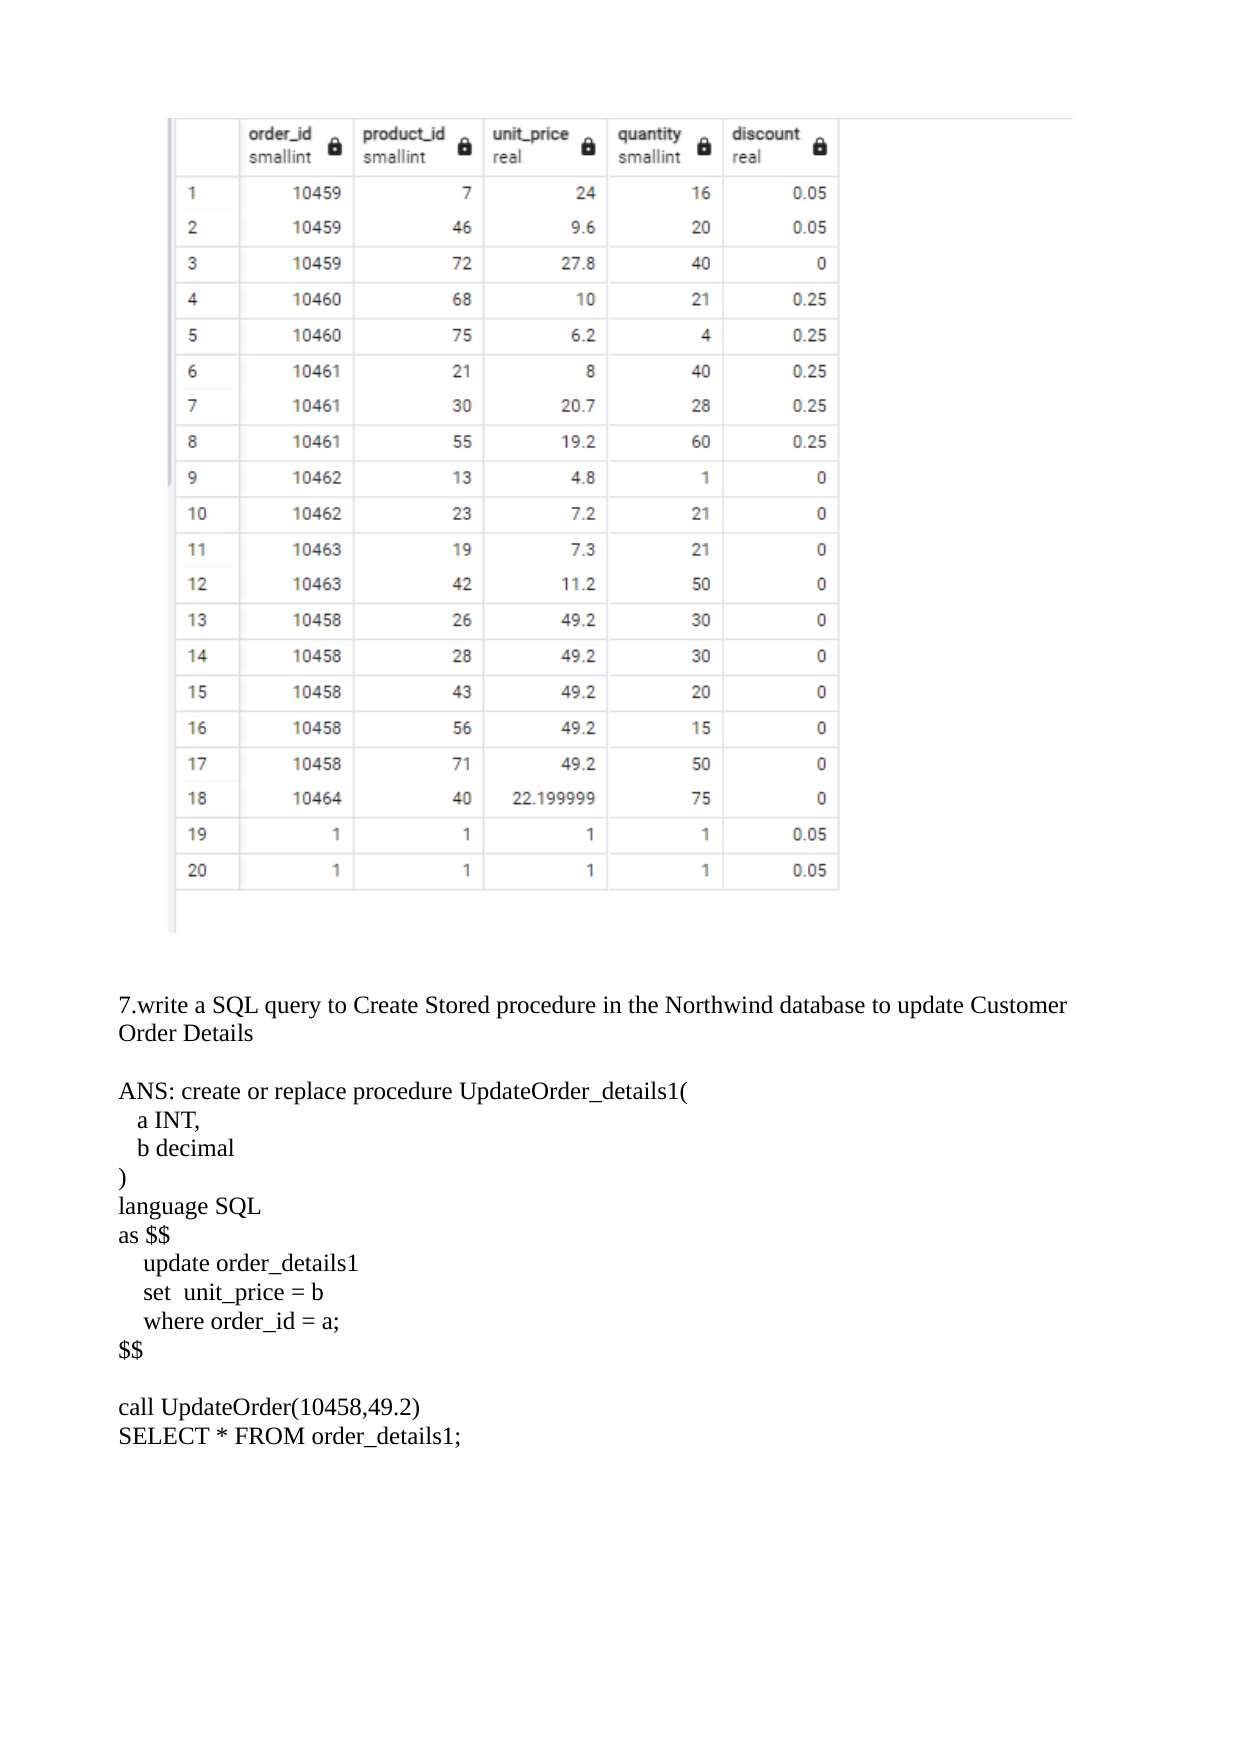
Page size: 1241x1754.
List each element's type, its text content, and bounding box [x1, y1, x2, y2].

picture [167, 118, 1073, 933]
text $$ [118, 1335, 1122, 1363]
text as $$ [118, 1220, 1122, 1248]
text language SQL [118, 1191, 1122, 1220]
text b decimal [118, 1133, 1122, 1162]
text ANS: create or replace procedure UpdateOrder_details1( [118, 1076, 1122, 1105]
text SELECT * FROM order_details1; [118, 1421, 1122, 1450]
text call UpdateOrder(10458,49.2) [118, 1392, 1122, 1421]
text where order_id = a; [118, 1306, 1122, 1335]
text ) [118, 1162, 1122, 1191]
text update order_details1 [118, 1248, 1122, 1277]
text a INT, [118, 1105, 1122, 1133]
text 7.write a SQL query to Create Stored procedure in the Northwind database to update Customer Order Details [118, 990, 1122, 1047]
text set unit_price = b [118, 1277, 1122, 1306]
